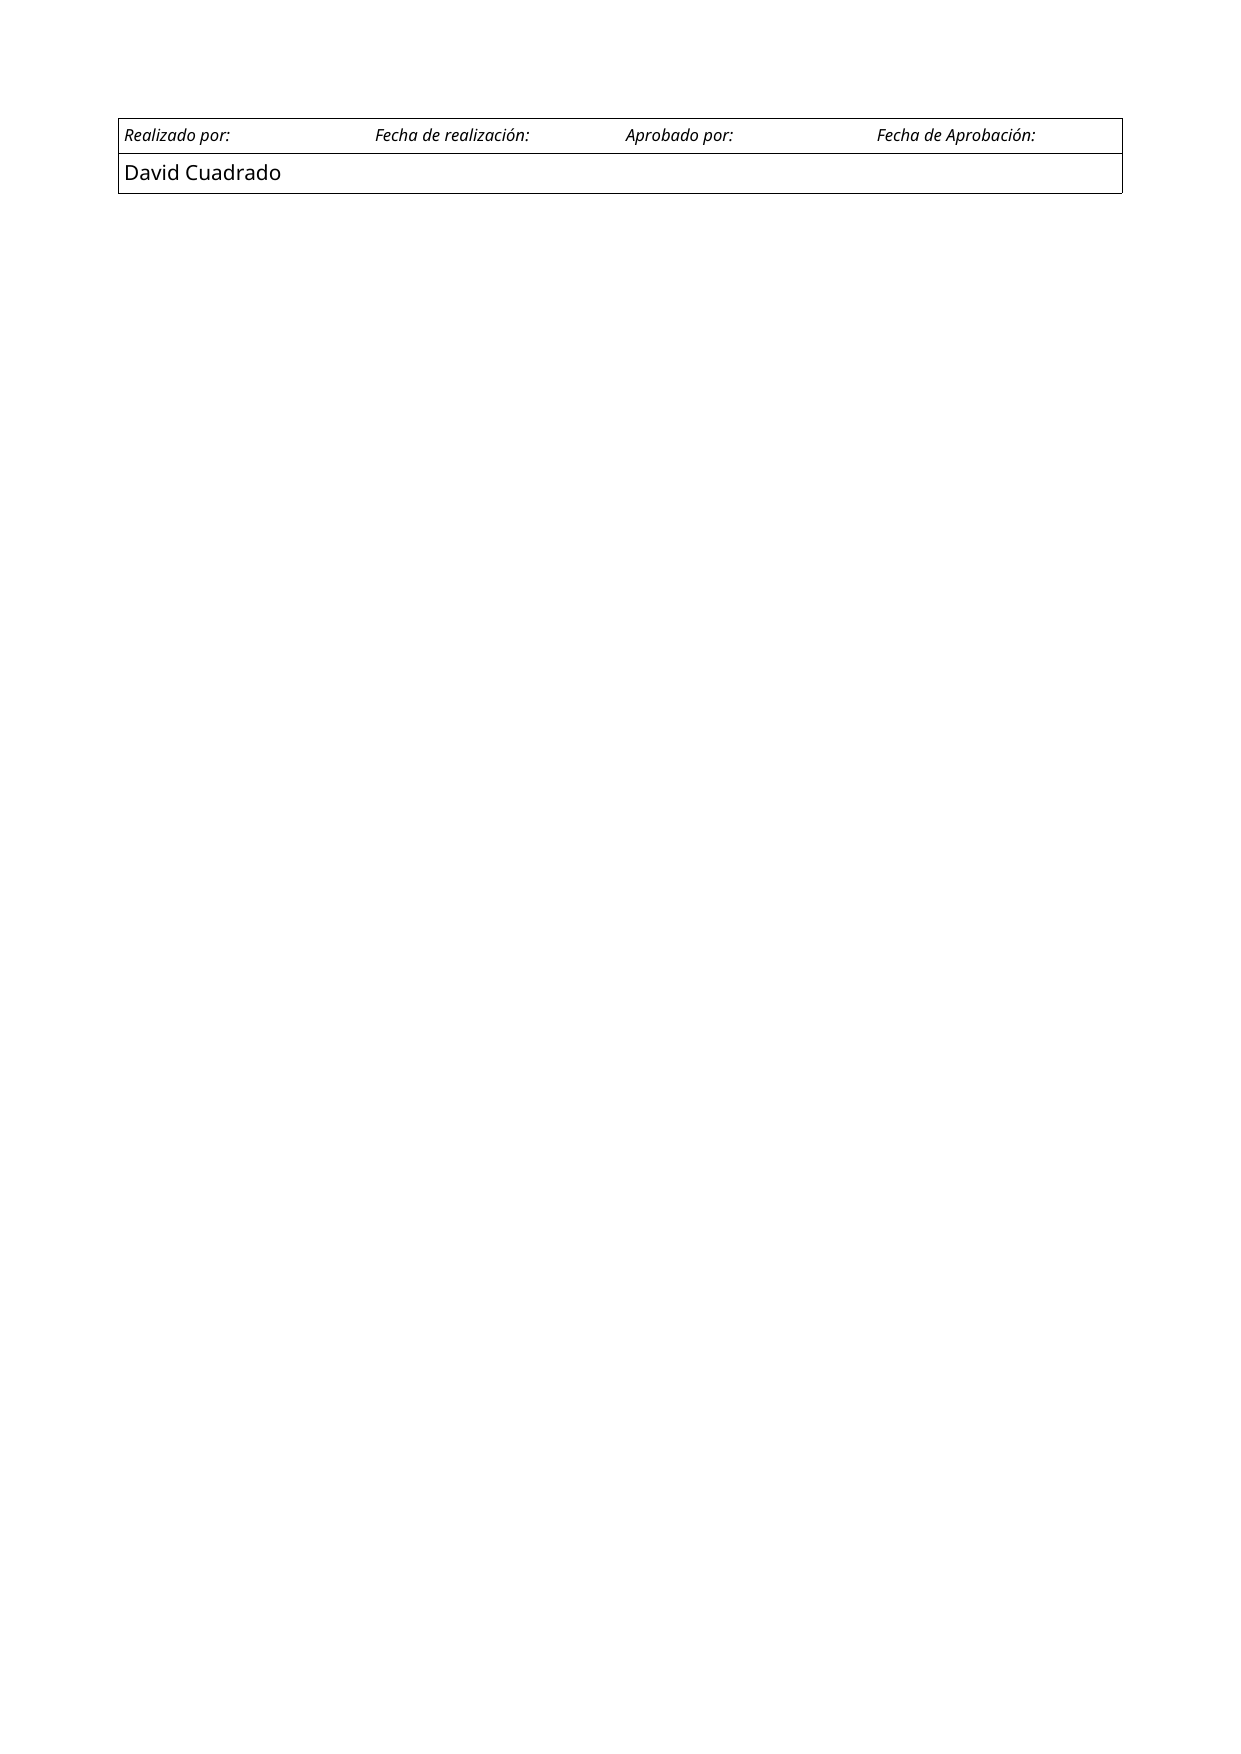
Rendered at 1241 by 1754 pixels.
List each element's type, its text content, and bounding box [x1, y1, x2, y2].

table_header Fecha de Aprobación: [871, 119, 1122, 152]
table_cell [620, 154, 871, 192]
table_cell [871, 154, 1122, 192]
table_header Fecha de realización: [369, 119, 620, 152]
table_header Aprobado por: [620, 119, 871, 152]
table_cell David Cuadrado [119, 154, 369, 192]
table_header Realizado por: [119, 119, 369, 152]
table_cell [369, 154, 620, 192]
